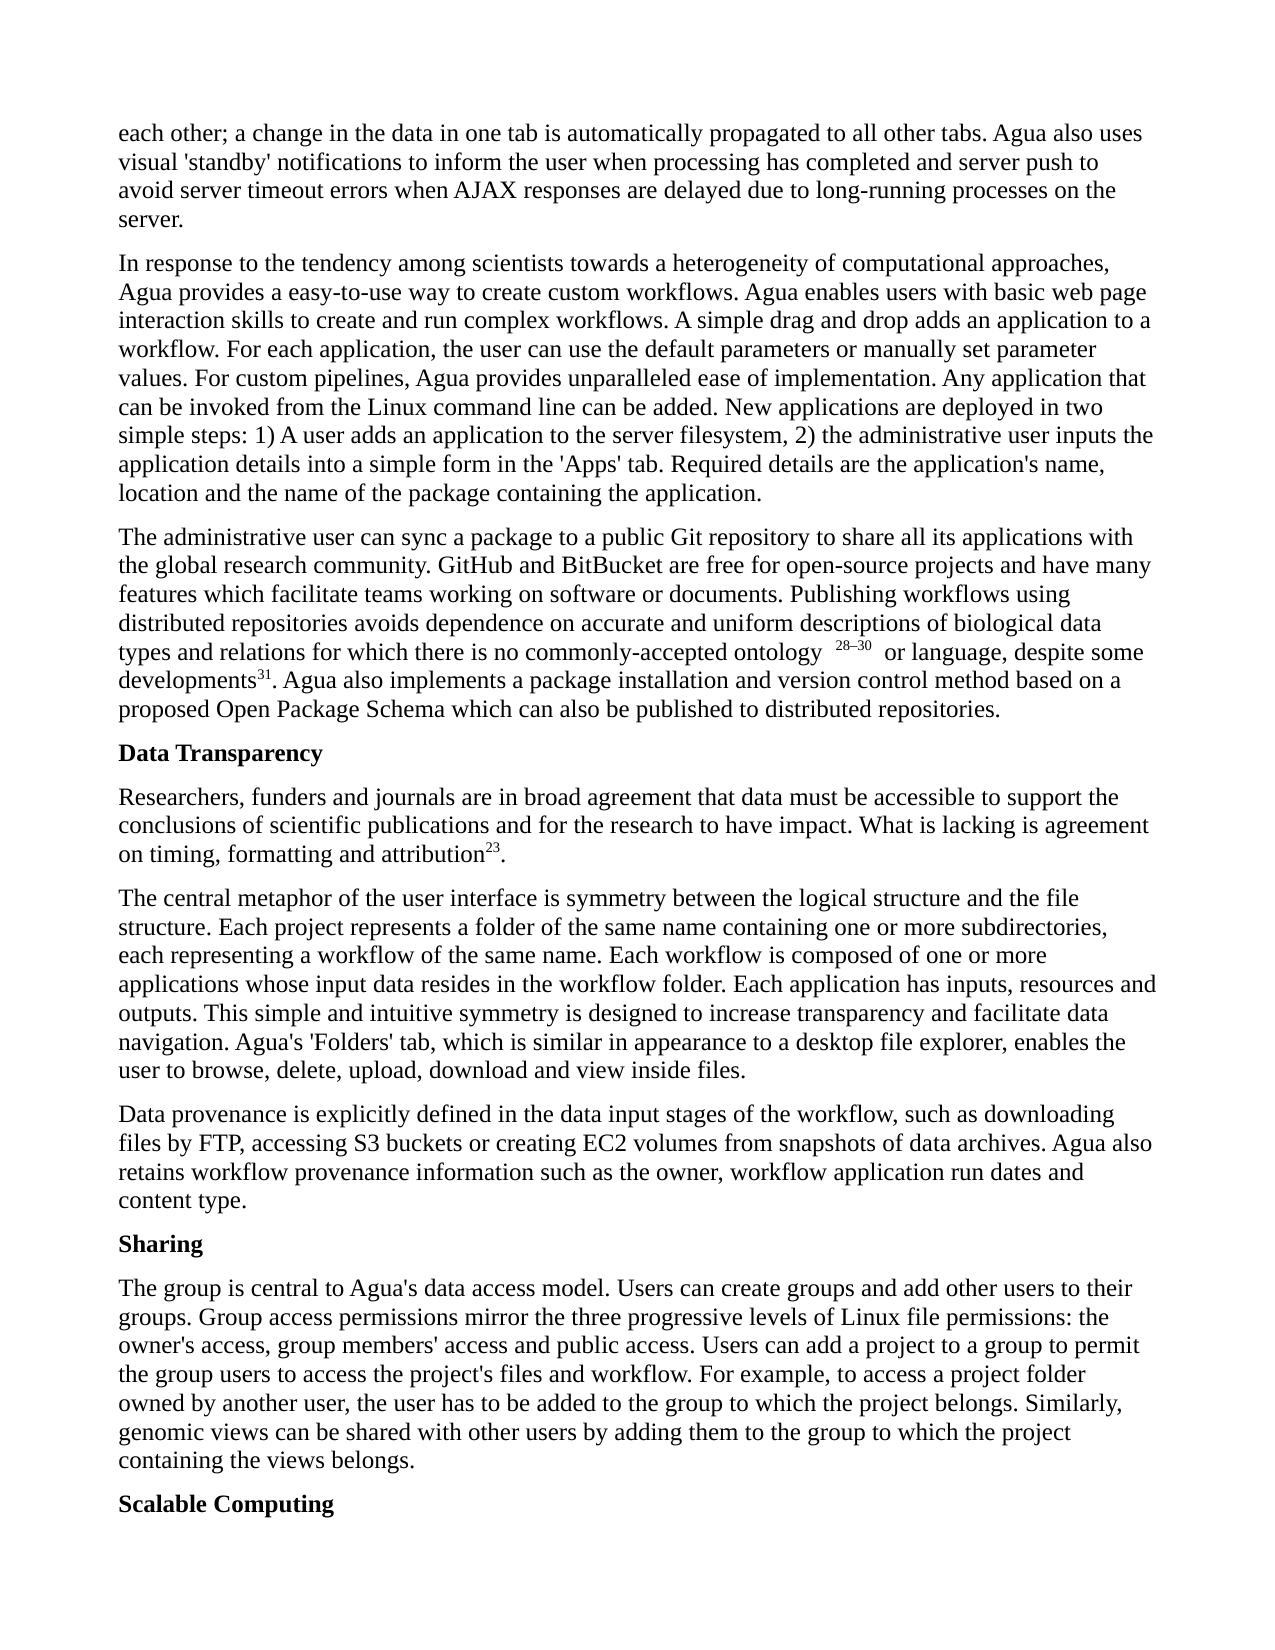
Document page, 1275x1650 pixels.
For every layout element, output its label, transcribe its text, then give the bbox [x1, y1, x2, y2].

text The group is central to Agua's data access model. Users can create groups and add other users to their groups. Group access permissions mirror the three progressive levels of Linux file permissions: the owner's access, group members' access and public access. Users can add a project to a group to permit the group users to access the project's files and workflow. For example, to access a project folder owned by another user, the user has to be added to the group to which the project belongs. Similarly, genomic views can be shared with other users by adding them to the group to which the project containing the views belongs. [118, 1273, 1157, 1474]
text Data Transparency [118, 738, 1157, 767]
text The central metaphor of the user interface is symmetry between the logical structure and the file structure. Each project represents a folder of the same name containing one or more subdirectories, each representing a workflow of the same name. Each workflow is composed of one or more applications whose input data resides in the workflow folder. Each application has inputs, resources and outputs. This simple and intuitive symmetry is designed to increase transparency and facilitate data navigation. Agua's 'Folders' tab, which is similar in appearance to a desktop file explorer, enables the user to browse, delete, upload, download and view inside files. [118, 883, 1157, 1084]
text each other; a change in the data in one tab is automatically propagated to all other tabs. Agua also uses visual 'standby' notifications to inform the user when processing has completed and server push to avoid server timeout errors when AJAX responses are delayed due to long-running processes on the server. [118, 118, 1157, 233]
text The administrative user can sync a package to a public Git repository to share all its applications with the global research community. GitHub and BitBucket are free for open-source projects and have many features which facilitate teams working on software or documents. Publishing workflows using distributed repositories avoids dependence on accurate and uniform descriptions of biological data types and relations for which there is no commonly-accepted ontology 28–30 or language, despite some developments31. Agua also implements a package installation and version control method based on a proposed Open Package Schema which can also be published to distributed repositories. [118, 522, 1157, 723]
text Sharing [118, 1229, 1157, 1258]
text Scalable Computing [118, 1489, 1157, 1518]
text Data provenance is explicitly defined in the data input stages of the workflow, such as downloading files by FTP, accessing S3 buckets or creating EC2 volumes from snapshots of data archives. Agua also retains workflow provenance information such as the owner, workflow application run dates and content type. [118, 1099, 1157, 1214]
text Researchers, funders and journals are in broad agreement that data must be accessible to support the conclusions of scientific publications and for the research to have impact. What is lacking is agreement on timing, formatting and attribution23. [118, 782, 1157, 868]
text In response to the tendency among scientists towards a heterogeneity of computational approaches, Agua provides a easy-to-use way to create custom workflows. Agua enables users with basic web page interaction skills to create and run complex workflows. A simple drag and drop adds an application to a workflow. For each application, the user can use the default parameters or manually set parameter values. For custom pipelines, Agua provides unparalleled ease of implementation. Any application that can be invoked from the Linux command line can be added. New applications are deployed in two simple steps: 1) A user adds an application to the server filesystem, 2) the administrative user inputs the application details into a simple form in the 'Apps' tab. Required details are the application's name, location and the name of the package containing the application. [118, 248, 1157, 507]
